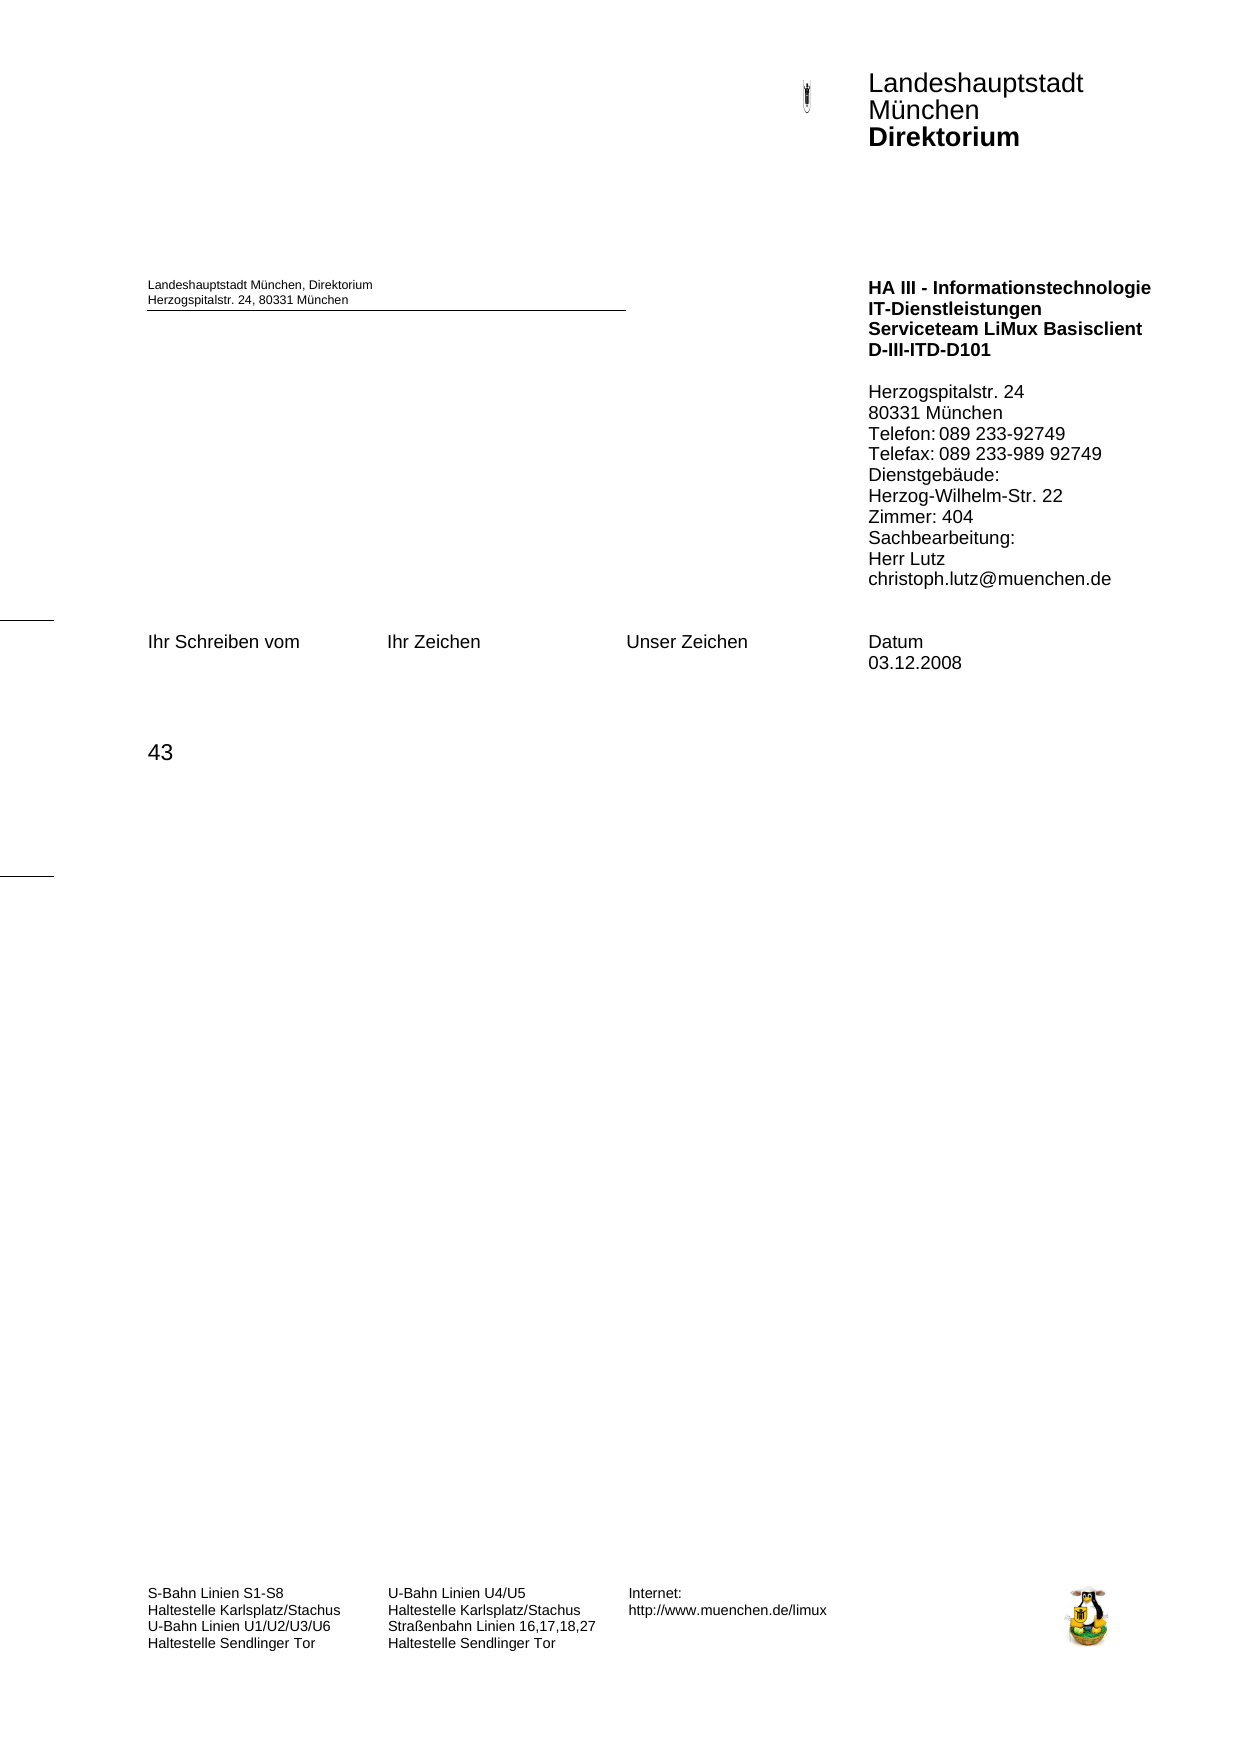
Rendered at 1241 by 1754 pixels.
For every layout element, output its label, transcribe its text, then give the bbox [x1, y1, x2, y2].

text Datum [868, 632, 1108, 653]
text München [868, 98, 1199, 125]
text Landeshauptstadt München, Direktorium [148, 277, 626, 292]
text Ihr Schreiben vom [148, 632, 354, 653]
text Landeshauptstadt [868, 71, 1199, 98]
text Herzogspitalstr. 24, 80331 München [148, 292, 626, 307]
text D-III-ITD-D101 [868, 340, 1199, 361]
table_header S-Bahn Linien S1-S8 Haltestelle Karlsplatz/Stachus U-Bahn Linien U1/U2/U3/U6 Haltestelle Sendlinger Tor [148, 1551, 388, 1652]
table_header U-Bahn Linien U4/U5 Haltestelle Karlsplatz/Stachus Straßenbahn Linien 16,17,18,27 Haltestelle Sendlinger Tor [388, 1551, 628, 1652]
table_header Internet: http://www.muenchen.de/limux [628, 1551, 869, 1652]
text 03.12.2008 [868, 653, 1108, 673]
text Direktorium [868, 125, 1199, 152]
picture [1063, 1585, 1109, 1647]
text Herzogspitalstr. 24 80331 München Telefon: 089 233-92749 Telefax: 089 233-989 92749 Dienstgebäude: Herzog-Wilhelm-Str. 22 Zimmer: 404 Sachbearbeitung: Herr Lutz christoph.lutz@muenchen.de [868, 382, 1199, 590]
picture [803, 80, 811, 113]
text HA III - Informationstechnologie IT-Dienstleistungen Serviceteam LiMux Basisclient [868, 277, 1199, 340]
table_header [869, 1551, 1110, 1652]
text Ihr Zeichen [387, 632, 593, 653]
text 43 [148, 738, 1109, 766]
text Unser Zeichen [626, 632, 833, 653]
